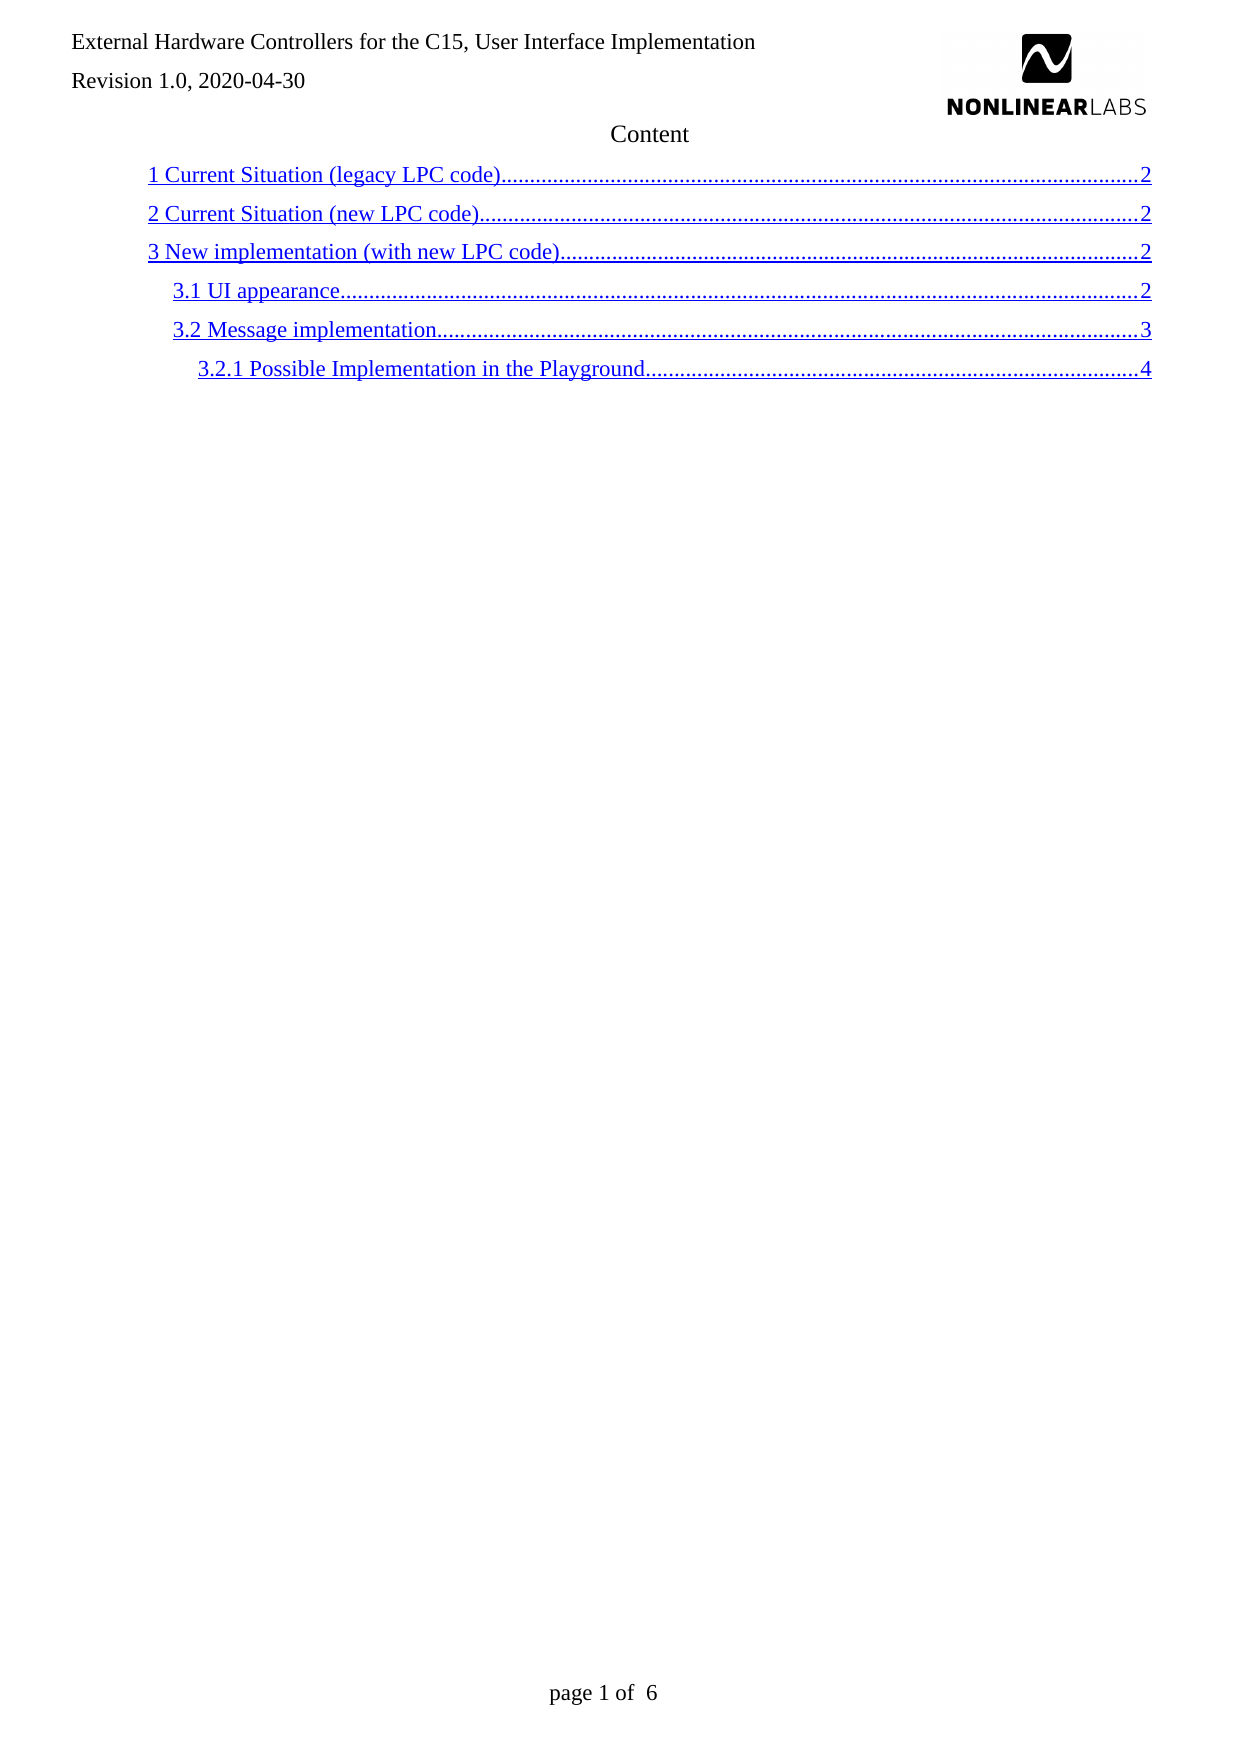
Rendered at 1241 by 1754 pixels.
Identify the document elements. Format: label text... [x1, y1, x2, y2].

text 3 New implementation (with new LPC code) 2 [148, 238, 1152, 261]
text 1 Current Situation (legacy LPC code) 2 [148, 161, 1152, 184]
picture [940, 31, 1150, 118]
text 3.1 UI appearance 2 [173, 277, 1152, 300]
text 3.2.1 Possible Implementation in the Playground 4 [198, 355, 1152, 378]
text 3.2 Message implementation 3 [173, 316, 1152, 339]
text 2 Current Situation (new LPC code) 2 [148, 199, 1152, 223]
text Content [148, 119, 1152, 148]
